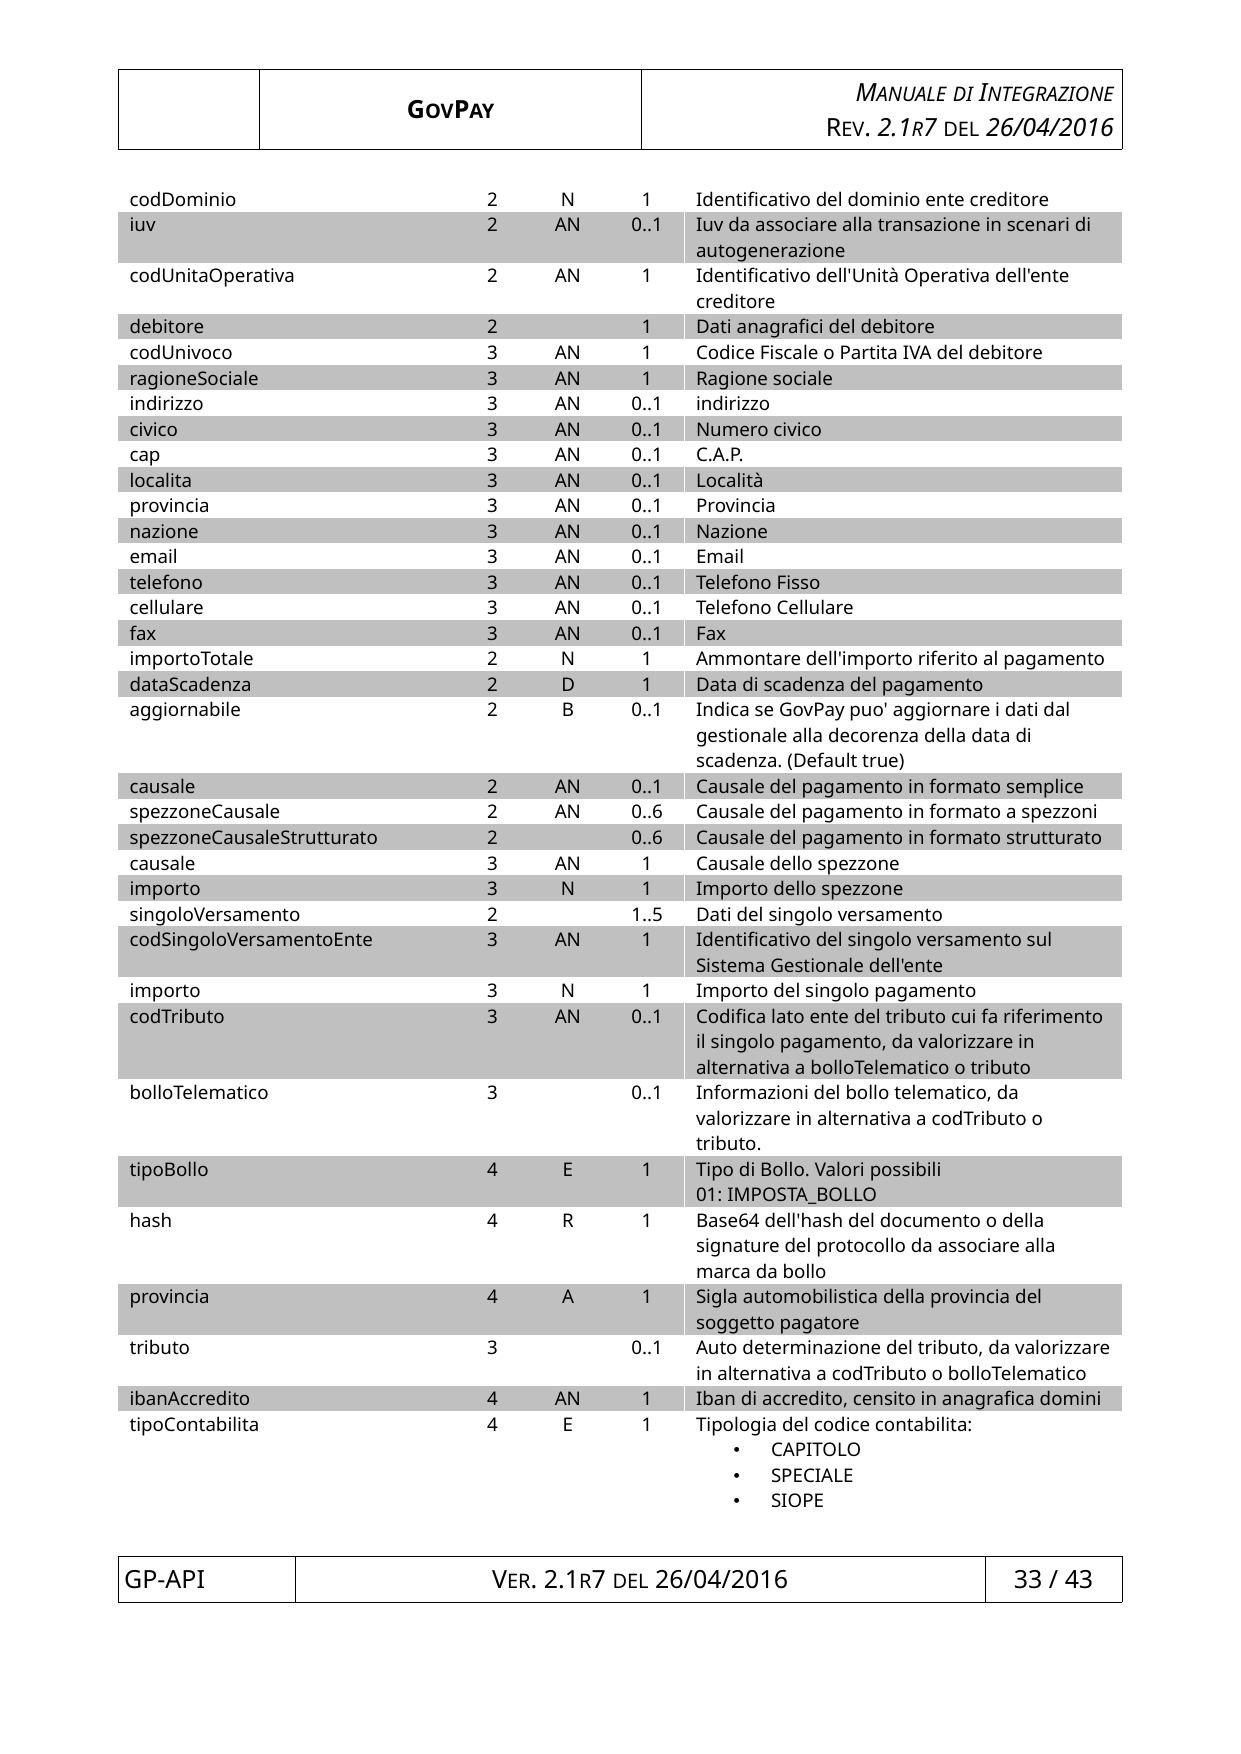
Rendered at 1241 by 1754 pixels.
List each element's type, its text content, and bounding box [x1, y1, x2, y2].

table_cell Causale del pagamento in formato semplice [685, 773, 1122, 799]
table_cell codUnitaOperativa [118, 263, 458, 314]
table_cell 4 [458, 1411, 526, 1513]
table_cell 0..1 [609, 773, 684, 799]
table_cell 1 [609, 978, 684, 1003]
table_cell localita [118, 467, 458, 492]
table_cell Fax [685, 620, 1122, 646]
table_cell 2 [458, 901, 526, 926]
table_cell Sigla automobilistica della provincia del soggetto pagatore [685, 1284, 1122, 1335]
table_cell 0..1 [609, 1080, 684, 1156]
table_cell E [526, 1411, 609, 1513]
table_cell Tipo di Bollo. Valori possibili 01: IMPOSTA_BOLLO [685, 1156, 1122, 1207]
table_cell Ragione sociale [685, 365, 1122, 390]
table_cell [526, 901, 609, 926]
table_cell Auto determinazione del tributo, da valorizzare in alternativa a codTributo o bolloTelematico [685, 1335, 1122, 1386]
table_cell AN [526, 544, 609, 569]
table_cell 1 [609, 1284, 684, 1335]
table_cell 0..1 [609, 416, 684, 441]
table_cell 0..1 [609, 1335, 684, 1386]
table_cell Identificativo dell'Unità Operativa dell'ente creditore [685, 263, 1122, 314]
table_cell tributo [118, 1335, 458, 1386]
table_cell 1 [609, 875, 684, 901]
table_cell 1 [609, 263, 684, 314]
table_cell 3 [458, 493, 526, 518]
table_cell AN [526, 518, 609, 543]
table_cell 2 [458, 646, 526, 671]
table_cell indirizzo [118, 390, 458, 416]
table_cell AN [526, 850, 609, 875]
table_cell 4 [458, 1386, 526, 1411]
table_cell dataScadenza [118, 671, 458, 697]
table_cell Causale del pagamento in formato a spezzoni [685, 799, 1122, 824]
table_cell codSingoloVersamentoEnte [118, 926, 458, 977]
table_cell codTributo [118, 1003, 458, 1079]
table_cell Numero civico [685, 416, 1122, 441]
table_cell codDominio [118, 186, 458, 212]
table_cell Località [685, 467, 1122, 492]
table_cell AN [526, 493, 609, 518]
table_cell 4 [458, 1156, 526, 1207]
table_cell 0..1 [609, 1003, 684, 1079]
table_cell 0..1 [609, 544, 684, 569]
table_cell A [526, 1284, 609, 1335]
table_cell 0..1 [609, 697, 684, 773]
table_cell singoloVersamento [118, 901, 458, 926]
table_cell 1 [609, 365, 684, 390]
table_cell importo [118, 875, 458, 901]
table_cell AN [526, 595, 609, 620]
table_cell ragioneSociale [118, 365, 458, 390]
table_cell Telefono Fisso [685, 569, 1122, 594]
table_cell debitore [118, 314, 458, 339]
table_cell email [118, 544, 458, 569]
table_cell Nazione [685, 518, 1122, 543]
table_cell AN [526, 263, 609, 314]
table_cell 0..1 [609, 620, 684, 646]
table_cell 1 [609, 646, 684, 671]
table_cell AN [526, 799, 609, 824]
table_cell AN [526, 339, 609, 365]
table_cell 3 [458, 875, 526, 901]
table_cell bolloTelematico [118, 1080, 458, 1156]
table_cell 3 [458, 1080, 526, 1156]
table_cell 3 [458, 441, 526, 467]
table_cell C.A.P. [685, 441, 1122, 467]
table_cell 0..6 [609, 824, 684, 850]
table_cell Causale del pagamento in formato strutturato [685, 824, 1122, 850]
table_cell 1..5 [609, 901, 684, 926]
table_cell 1 [609, 314, 684, 339]
table_cell 1 [609, 339, 684, 365]
table_cell 3 [458, 390, 526, 416]
table_cell 2 [458, 773, 526, 799]
table_cell codUnivoco [118, 339, 458, 365]
table_cell N [526, 875, 609, 901]
table_cell Email [685, 544, 1122, 569]
table_cell [526, 314, 609, 339]
table_cell 2 [458, 671, 526, 697]
table_cell 2 [458, 263, 526, 314]
table_cell 3 [458, 467, 526, 492]
table_cell 0..1 [609, 595, 684, 620]
table_cell [526, 1080, 609, 1156]
table_cell 3 [458, 365, 526, 390]
table_cell 1 [609, 850, 684, 875]
table_cell 4 [458, 1207, 526, 1284]
table_cell 2 [458, 186, 526, 212]
table_cell telefono [118, 569, 458, 594]
table_cell 3 [458, 978, 526, 1003]
table_cell 3 [458, 595, 526, 620]
table_cell N [526, 978, 609, 1003]
table_cell AN [526, 569, 609, 594]
table_cell 3 [458, 620, 526, 646]
table_cell 0..1 [609, 212, 684, 263]
table_cell AN [526, 1386, 609, 1411]
table_cell AN [526, 390, 609, 416]
table_cell spezzoneCausaleStrutturato [118, 824, 458, 850]
table_cell 3 [458, 416, 526, 441]
table_cell 1 [609, 1411, 684, 1513]
table_cell 1 [609, 186, 684, 212]
table_cell 1 [609, 926, 684, 977]
table_cell Codifica lato ente del tributo cui fa riferimento il singolo pagamento, da valorizzare in alternativa a bolloTelematico o tributo [685, 1003, 1122, 1079]
table_cell 3 [458, 569, 526, 594]
table_cell 3 [458, 1335, 526, 1386]
table_cell AN [526, 365, 609, 390]
table_cell nazione [118, 518, 458, 543]
table_cell Provincia [685, 493, 1122, 518]
table_cell 3 [458, 850, 526, 875]
table_cell AN [526, 212, 609, 263]
table_cell 0..1 [609, 467, 684, 492]
table_cell AN [526, 416, 609, 441]
table_cell tipoBollo [118, 1156, 458, 1207]
table_cell Iuv da associare alla transazione in scenari di autogenerazione [685, 212, 1122, 263]
table_cell importoTotale [118, 646, 458, 671]
table_cell importo [118, 978, 458, 1003]
table_cell AN [526, 773, 609, 799]
table_cell civico [118, 416, 458, 441]
table_cell 3 [458, 1003, 526, 1079]
table_cell 0..1 [609, 390, 684, 416]
table_cell AN [526, 1003, 609, 1079]
table_cell Causale dello spezzone [685, 850, 1122, 875]
table_cell tipoContabilita [118, 1411, 458, 1513]
table_cell AN [526, 467, 609, 492]
table_cell Informazioni del bollo telematico, da valorizzare in alternativa a codTributo o tributo. [685, 1080, 1122, 1156]
table_cell iuv [118, 212, 458, 263]
table_cell cellulare [118, 595, 458, 620]
table_cell fax [118, 620, 458, 646]
table_cell Iban di accredito, censito in anagrafica domini [685, 1386, 1122, 1411]
table_cell 2 [458, 314, 526, 339]
table_cell causale [118, 773, 458, 799]
table_cell indirizzo [685, 390, 1122, 416]
table_cell D [526, 671, 609, 697]
table_cell [526, 824, 609, 850]
table_cell B [526, 697, 609, 773]
table_cell Identificativo del dominio ente creditore [685, 186, 1122, 212]
table_cell 0..6 [609, 799, 684, 824]
table_cell aggiornabile [118, 697, 458, 773]
table_cell 3 [458, 518, 526, 543]
table_cell N [526, 646, 609, 671]
table_cell 0..1 [609, 518, 684, 543]
table_cell cap [118, 441, 458, 467]
table_cell 2 [458, 697, 526, 773]
table_cell Ammontare dell'importo riferito al pagamento [685, 646, 1122, 671]
table_cell Importo del singolo pagamento [685, 978, 1122, 1003]
table_cell Data di scadenza del pagamento [685, 671, 1122, 697]
table_cell 2 [458, 212, 526, 263]
table_cell Indica se GovPay puo' aggiornare i dati dal gestionale alla decorenza della data di scadenza. (Default true) [685, 697, 1122, 773]
table_cell spezzoneCausale [118, 799, 458, 824]
table_cell E [526, 1156, 609, 1207]
table_cell 1 [609, 1386, 684, 1411]
table_cell [526, 1335, 609, 1386]
table_cell Base64 dell'hash del documento o della signature del protocollo da associare alla marca da bollo [685, 1207, 1122, 1284]
table_cell 0..1 [609, 569, 684, 594]
table_cell Codice Fiscale o Partita IVA del debitore [685, 339, 1122, 365]
table_cell 1 [609, 1156, 684, 1207]
table_cell provincia [118, 493, 458, 518]
table_cell causale [118, 850, 458, 875]
table_cell 1 [609, 1207, 684, 1284]
table_cell 4 [458, 1284, 526, 1335]
table_cell Tipologia del codice contabilita: CAPITOLO SPECIALE SIOPE ALTRO [685, 1411, 1122, 1513]
table_cell AN [526, 620, 609, 646]
table_cell provincia [118, 1284, 458, 1335]
table_cell Importo dello spezzone [685, 875, 1122, 901]
table_cell AN [526, 441, 609, 467]
table_cell AN [526, 926, 609, 977]
table_cell Identificativo del singolo versamento sul Sistema Gestionale dell'ente [685, 926, 1122, 977]
table_cell ibanAccredito [118, 1386, 458, 1411]
table_cell N [526, 186, 609, 212]
table_cell 0..1 [609, 441, 684, 467]
table_cell 1 [609, 671, 684, 697]
table_cell R [526, 1207, 609, 1284]
table_cell 0..1 [609, 493, 684, 518]
table_cell 2 [458, 799, 526, 824]
table_cell hash [118, 1207, 458, 1284]
table_cell 2 [458, 824, 526, 850]
table_cell 3 [458, 926, 526, 977]
table_cell Telefono Cellulare [685, 595, 1122, 620]
table_cell Dati del singolo versamento [685, 901, 1122, 926]
table_cell 3 [458, 544, 526, 569]
table_cell Dati anagrafici del debitore [685, 314, 1122, 339]
table_cell 3 [458, 339, 526, 365]
